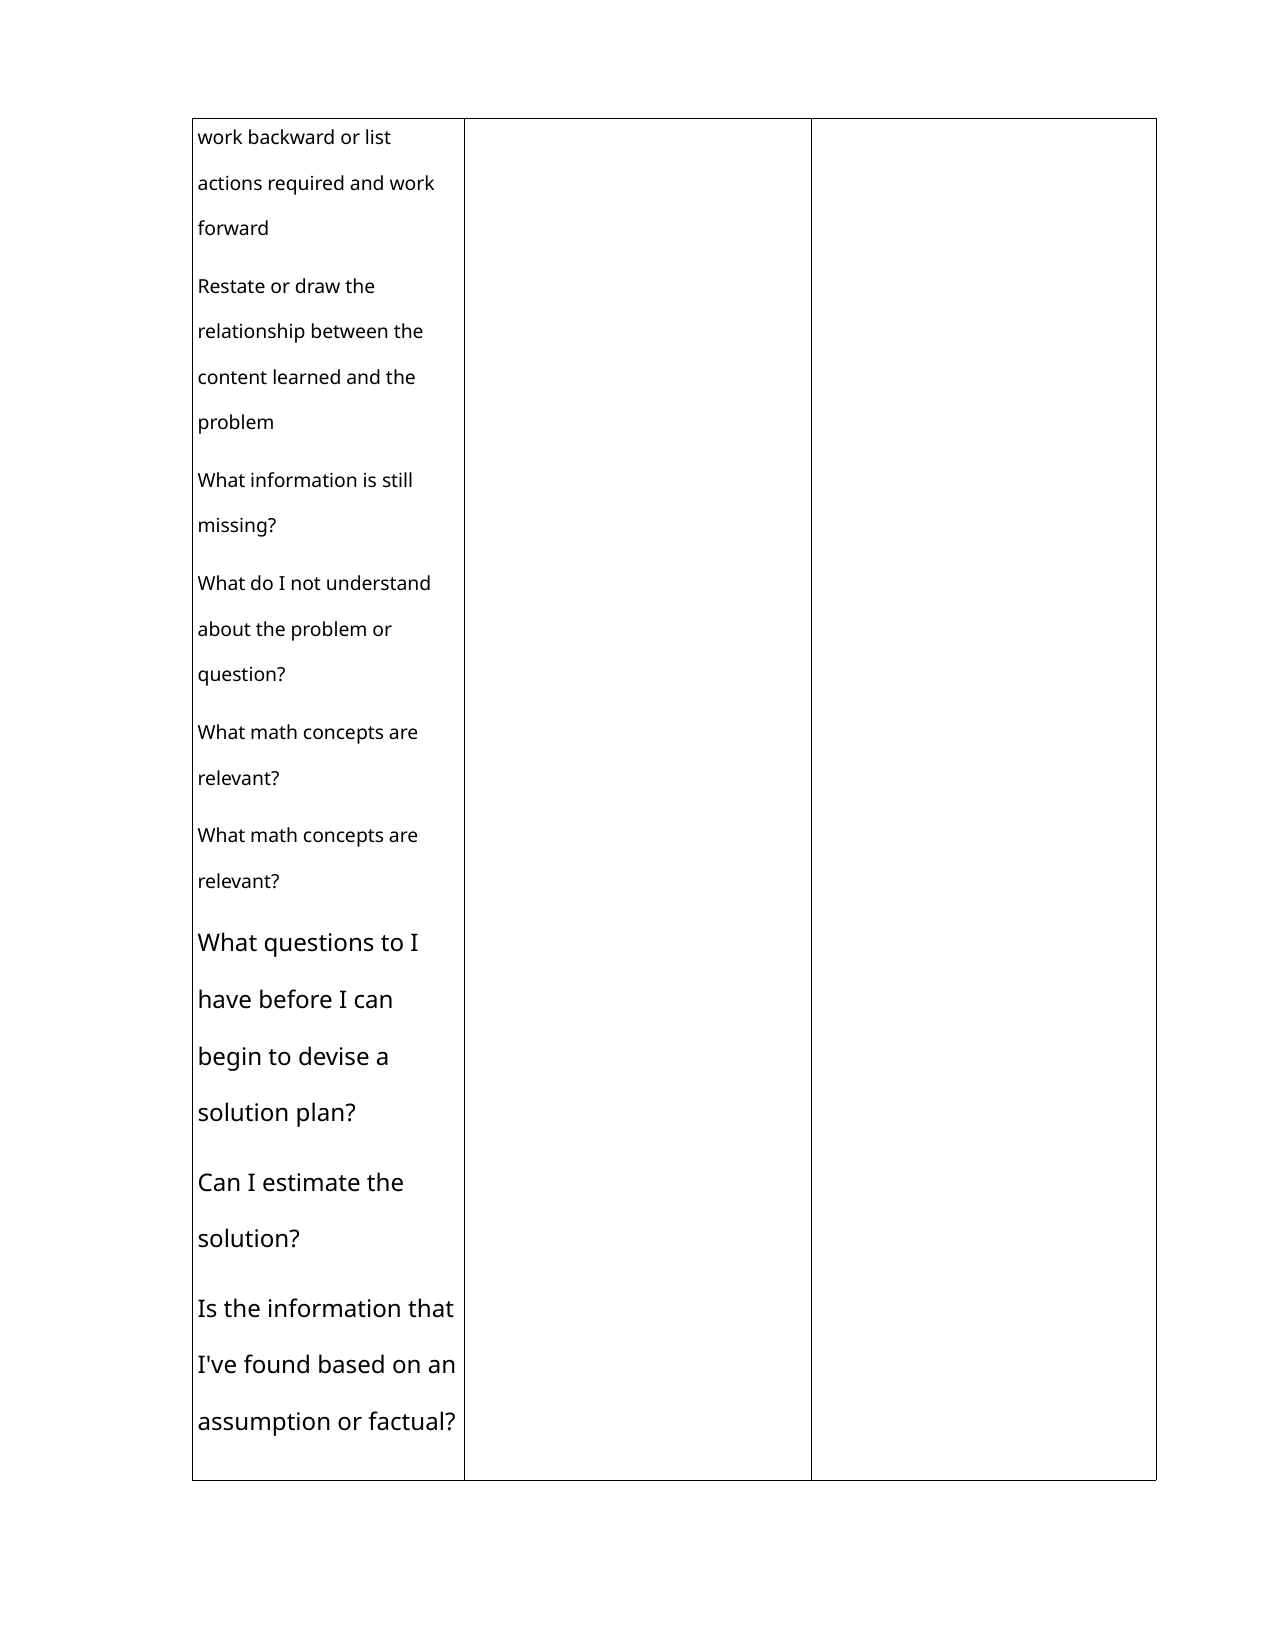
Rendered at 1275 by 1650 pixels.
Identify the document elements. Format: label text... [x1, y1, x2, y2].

table_cell [812, 119, 1156, 1480]
table_cell [465, 119, 811, 1480]
table_cell work backward or list actions required and work forward Restate or draw the relationship between the content learned and the problem What information is still missing? What do I not understand about the problem or question? What math concepts are relevant? What math concepts are relevant? What questions to I have before I can begin to devise a solution plan? Can I estimate the solution? Is the information that I've found based on an assumption or factual? [193, 119, 464, 1480]
